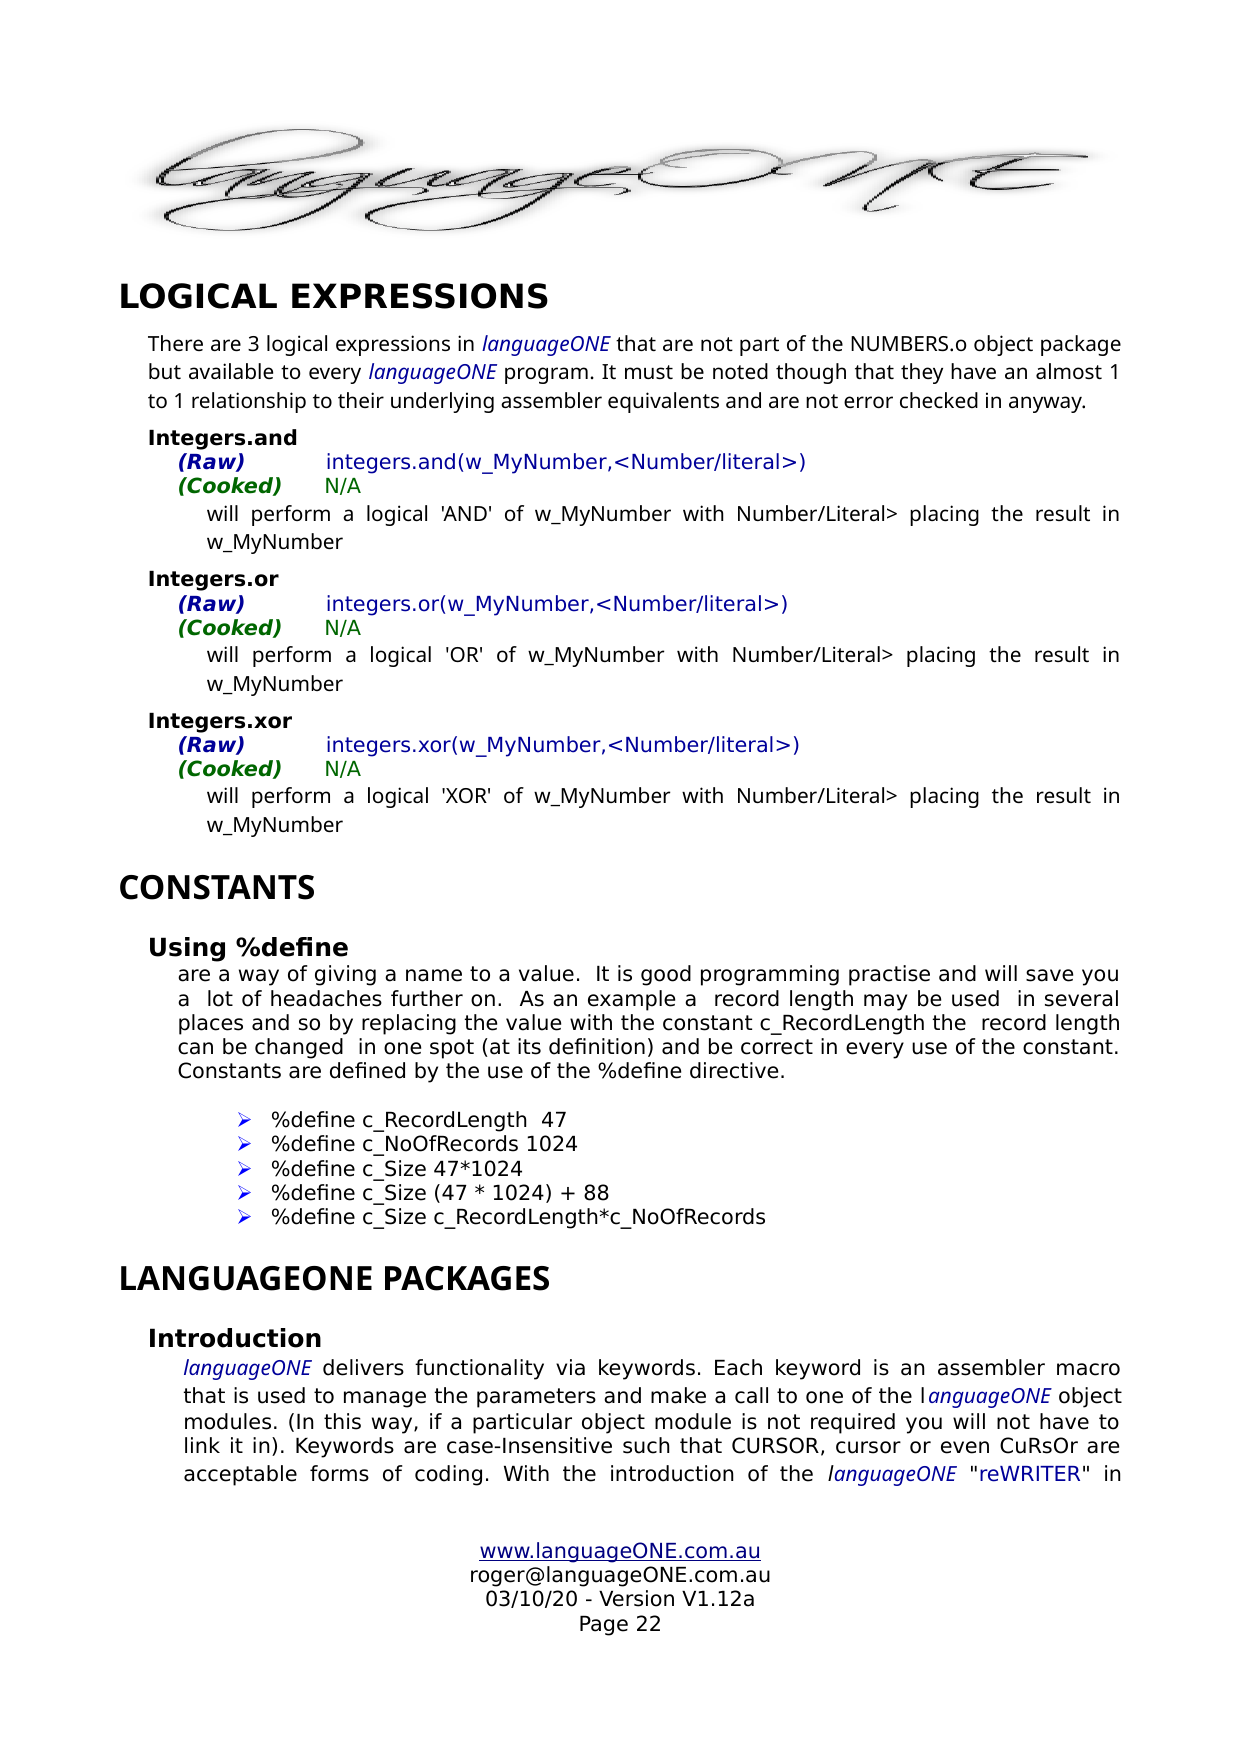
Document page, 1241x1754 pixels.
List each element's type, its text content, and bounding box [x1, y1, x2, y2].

list %define c_Size 47*1024 [236, 1157, 1122, 1181]
text (Cooked) N/A [177, 757, 1122, 782]
subtitle Integers.xor [148, 709, 1122, 733]
subtitle LANGUAGEONE PACKAGES [118, 1254, 1122, 1300]
text will perform a logical 'XOR' of w_MyNumber with Number/Literal> placing the result in w_MyNumber [207, 782, 1122, 838]
text languageONE delivers functionality via keywords. Each keyword is an assembler macro that is used to manage the parameters and make a call to one of the languageONE object modules. (In this way, if a particular object module is not required you will not have to link it in). Keywords are case-Insensitive such that CURSOR, cursor or even CuRsOr are acceptable forms of coding. With the introduction of the languageONE "reWRITER" in [183, 1353, 1122, 1487]
text (Raw) integers.or(w_MyNumber,<Number/literal>) [177, 592, 1122, 616]
text There are 3 logical expressions in languageONE that are not part of the NUMBERS.o object package but available to every languageONE program. It must be noted though that they have an almost 1 to 1 relationship to their underlying assembler equivalents and are not error checked in anyway. [148, 329, 1122, 414]
text (Raw) integers.xor(w_MyNumber,<Number/literal>) [177, 733, 1122, 757]
text (Raw) integers.and(w_MyNumber,<Number/literal>) [177, 450, 1122, 474]
text will perform a logical 'AND' of w_MyNumber with Number/Literal> placing the result in w_MyNumber [207, 499, 1122, 556]
subtitle Integers.or [148, 567, 1122, 592]
list %define c_Size (47 * 1024) + 88 [236, 1181, 1122, 1205]
list %define c_NoOfRecords 1024 [236, 1132, 1122, 1157]
subtitle LOGICAL EXPRESSIONS [118, 277, 1122, 316]
list %define c_Size c_RecordLength*c_NoOfRecords [236, 1205, 1122, 1229]
text will perform a logical 'OR' of w_MyNumber with Number/Literal> placing the result in w_MyNumber [207, 640, 1122, 697]
list %define c_RecordLength 47 [236, 1108, 1122, 1132]
subtitle CONSTANTS [118, 863, 1122, 909]
text (Cooked) N/A [177, 474, 1122, 499]
text (Cooked) N/A [177, 616, 1122, 640]
text are a way of giving a name to a value. It is good programming practise and will save you a lot of headaches further on. As an example a record length may be used in several places and so by replacing the value with the constant c_RecordLength the record length can be changed in one spot (at its definition) and be correct in every use of the constant. Constants are defined by the use of the %define directive. [177, 962, 1122, 1084]
picture [125, 120, 1118, 239]
subtitle Integers.and [148, 426, 1122, 450]
subtitle Introduction [148, 1324, 1122, 1353]
subtitle Using %define [148, 933, 1122, 962]
